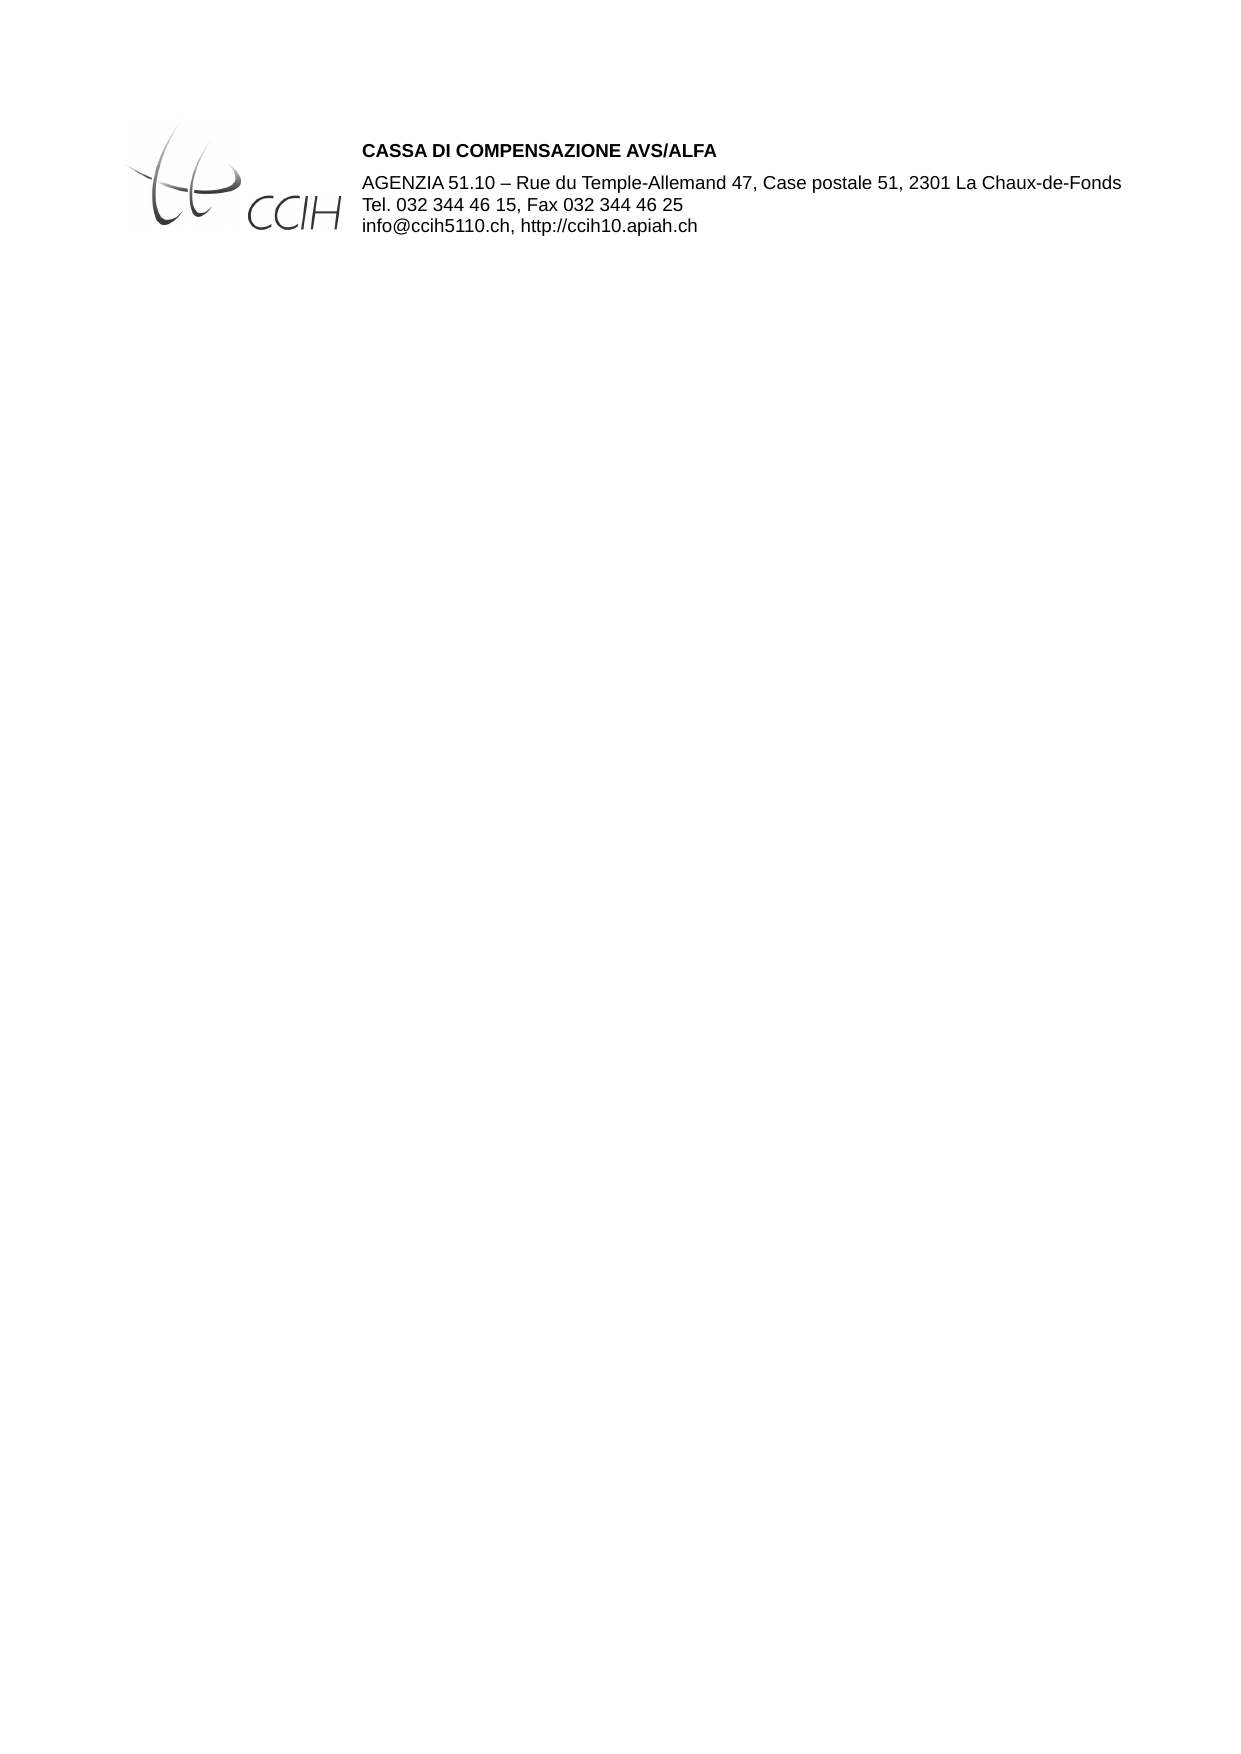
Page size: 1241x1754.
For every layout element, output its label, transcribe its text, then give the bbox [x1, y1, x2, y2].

text Tel. 032 344 46 15, Fax 032 344 46 25 [242, 193, 1122, 215]
text info@ccih5110.ch, http://ccih10.apiah.ch [118, 215, 1122, 237]
text CASSA DI COMPENSAZIONE AVS/ALFA [242, 140, 1122, 161]
picture [124, 118, 242, 226]
picture [247, 195, 344, 231]
text AGENZIA 51.10 – Rue du Temple-Allemand 47, Case postale 51, 2301 La Chaux-de-Fonds [242, 172, 1122, 193]
